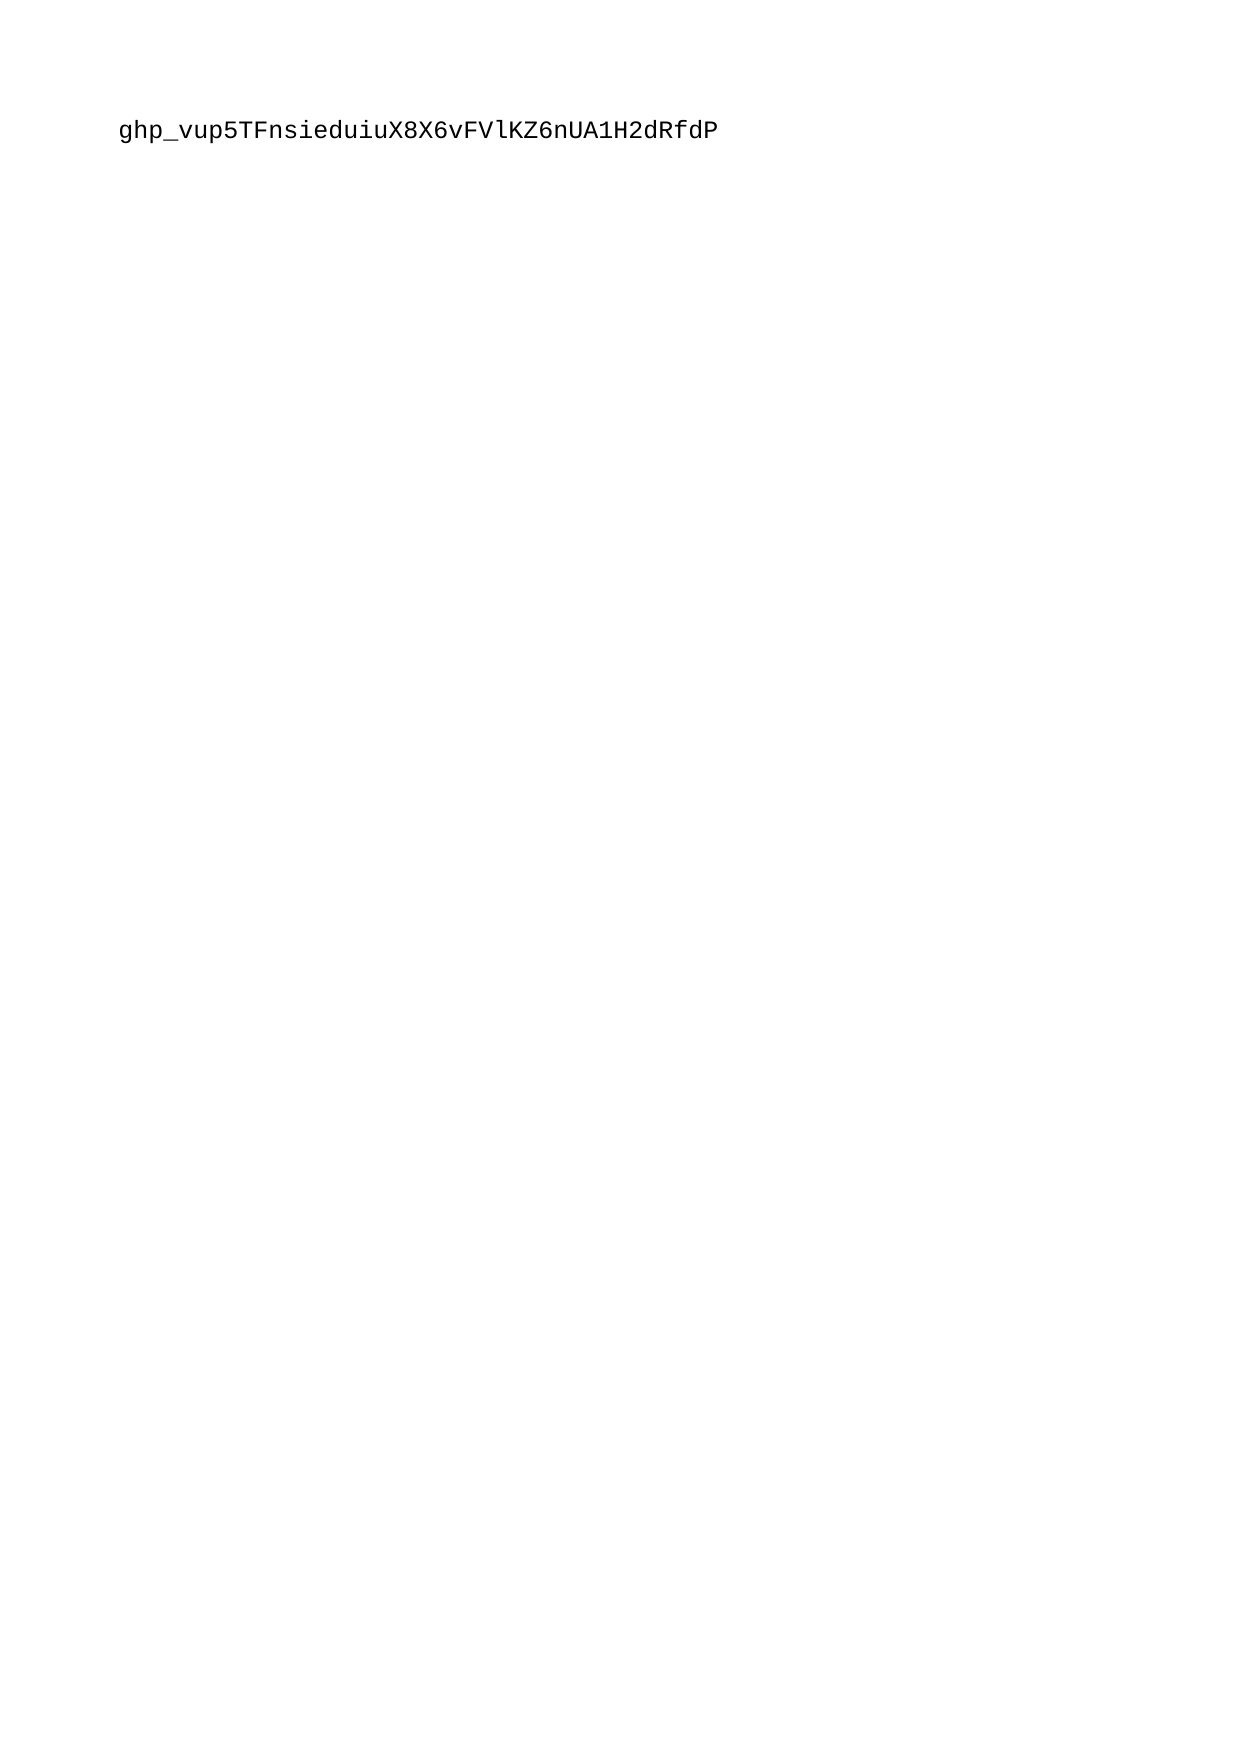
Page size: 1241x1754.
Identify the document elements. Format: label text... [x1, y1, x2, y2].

text 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 [118, 118, 1122, 146]
